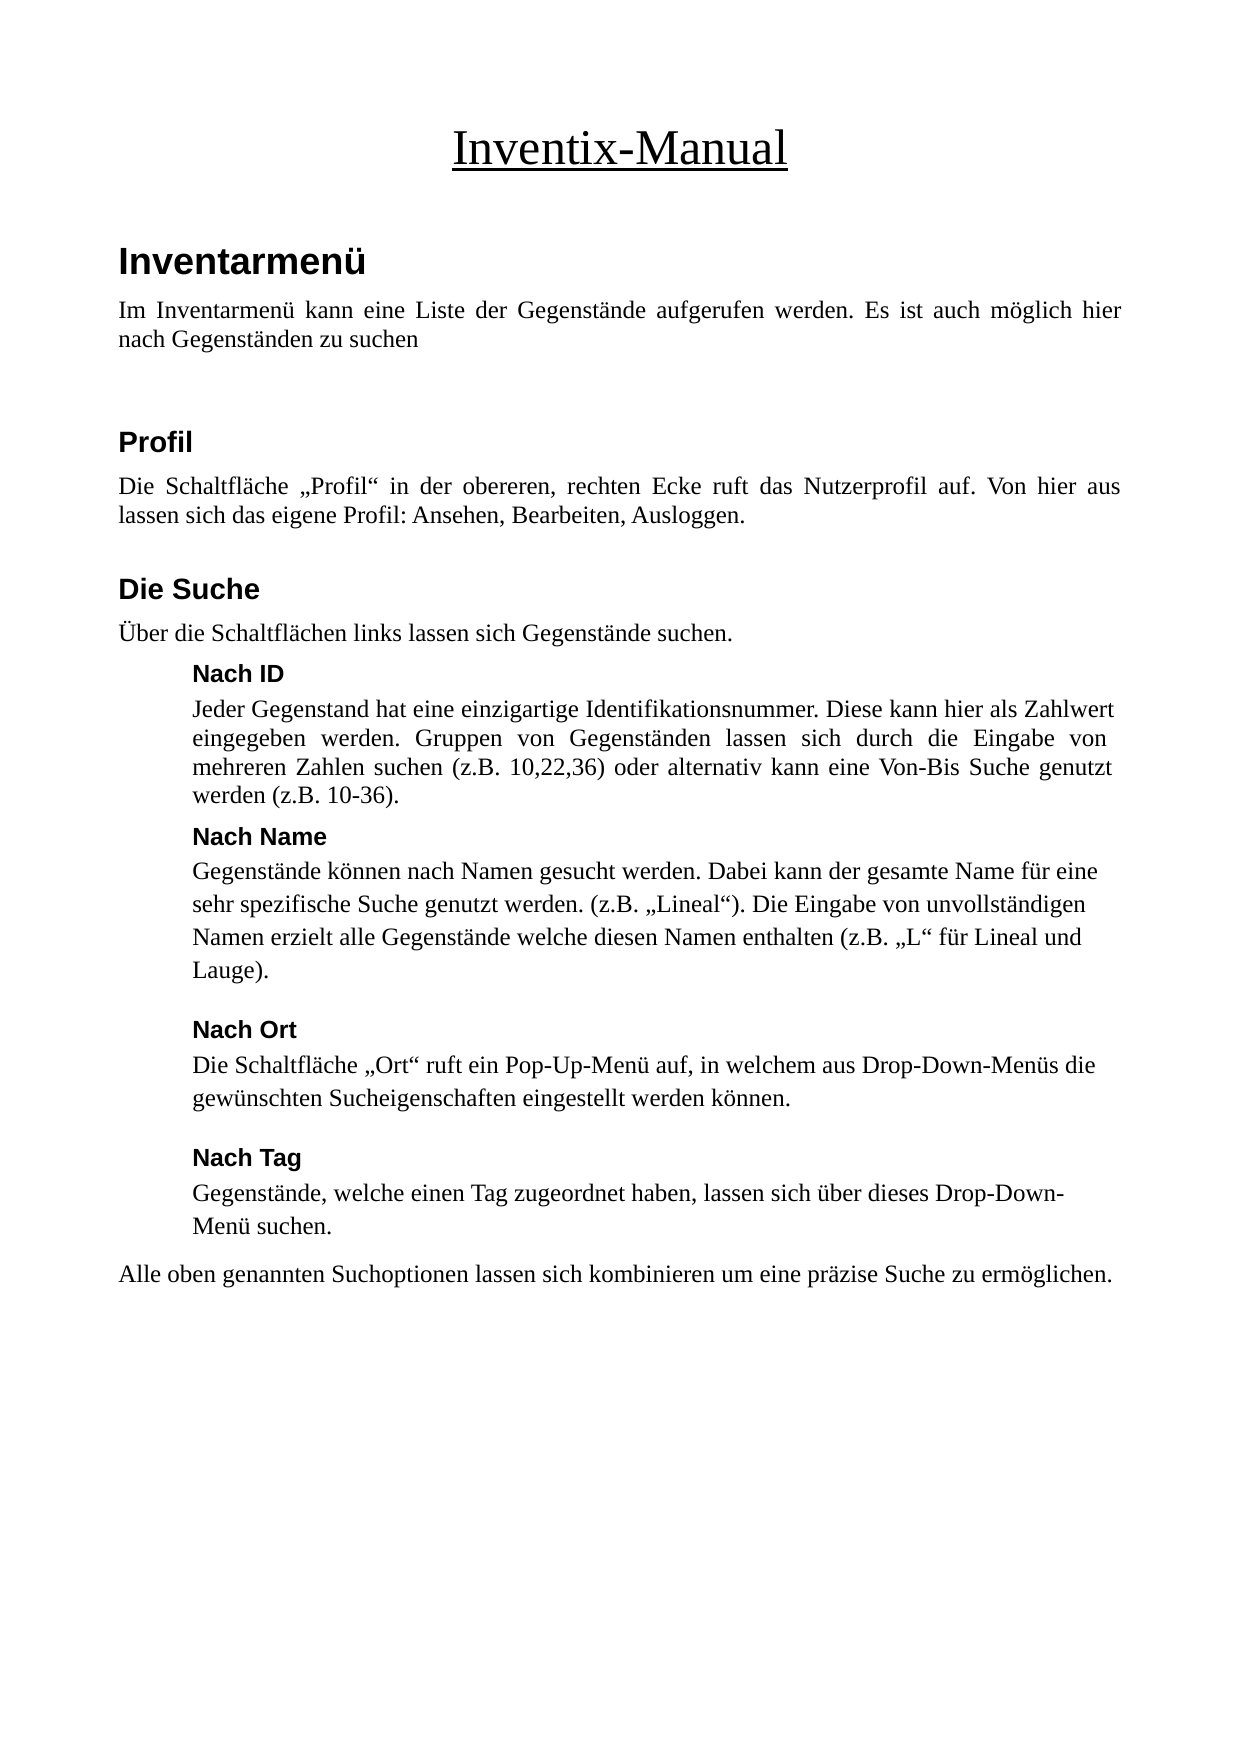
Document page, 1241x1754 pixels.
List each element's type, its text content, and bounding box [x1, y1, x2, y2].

subtitle Profil [118, 425, 1122, 458]
text Gegenstände, welche einen Tag zugeordnet haben, lassen sich über dieses Drop-Down- Menü suchen. [118, 1178, 1122, 1240]
subtitle Nach Ort [118, 1016, 1122, 1044]
subtitle Nach Name [118, 822, 1122, 850]
text Die Schaltfläche „Ort“ ruft ein Pop-Up-Menü auf, in welchem aus Drop-Down-Menüs die gewünschten Sucheigenschaften eingestellt werden können. [118, 1050, 1122, 1112]
text Gegenstände können nach Namen gesucht werden. Dabei kann der gesamte Name für eine sehr spezifische Suche genutzt werden. (z.B. „Lineal“). Die Eingabe von unvollständigen Namen erzielt alle Gegenstände welche diesen Namen enthalten (z.B. „L“ für Lineal und Lauge). [118, 856, 1122, 984]
subtitle Inventarmenü [118, 239, 1122, 283]
text Jeder Gegenstand hat eine einzigartige Identifikationsnummer. Diese kann hier als Zahlwert eingegeben werden. Gruppen von Gegenständen lassen sich durch die Eingabe von mehreren Zahlen suchen (z.B. 10,22,36) oder alternativ kann eine Von-Bis Suche genutzt werden (z.B. 10-36). [118, 694, 1122, 809]
text Die Schaltfläche „Profil“ in der obereren, rechten Ecke ruft das Nutzerprofil auf. Von hier aus lassen sich das eigene Profil: Ansehen, Bearbeiten, Ausloggen. [118, 471, 1122, 528]
subtitle Die Suche [118, 572, 1122, 606]
subtitle Nach Tag [118, 1143, 1122, 1172]
text Über die Schaltflächen links lassen sich Gegenstände suchen. [118, 618, 1122, 647]
text Inventix-Manual [118, 118, 1122, 176]
text Alle oben genannten Suchoptionen lassen sich kombinieren um eine präzise Suche zu ermöglichen. [118, 1259, 1122, 1288]
subtitle Nach ID [118, 659, 1122, 688]
text Im Inventarmenü kann eine Liste der Gegenstände aufgerufen werden. Es ist auch möglich hier nach Gegenständen zu suchen [118, 295, 1122, 353]
